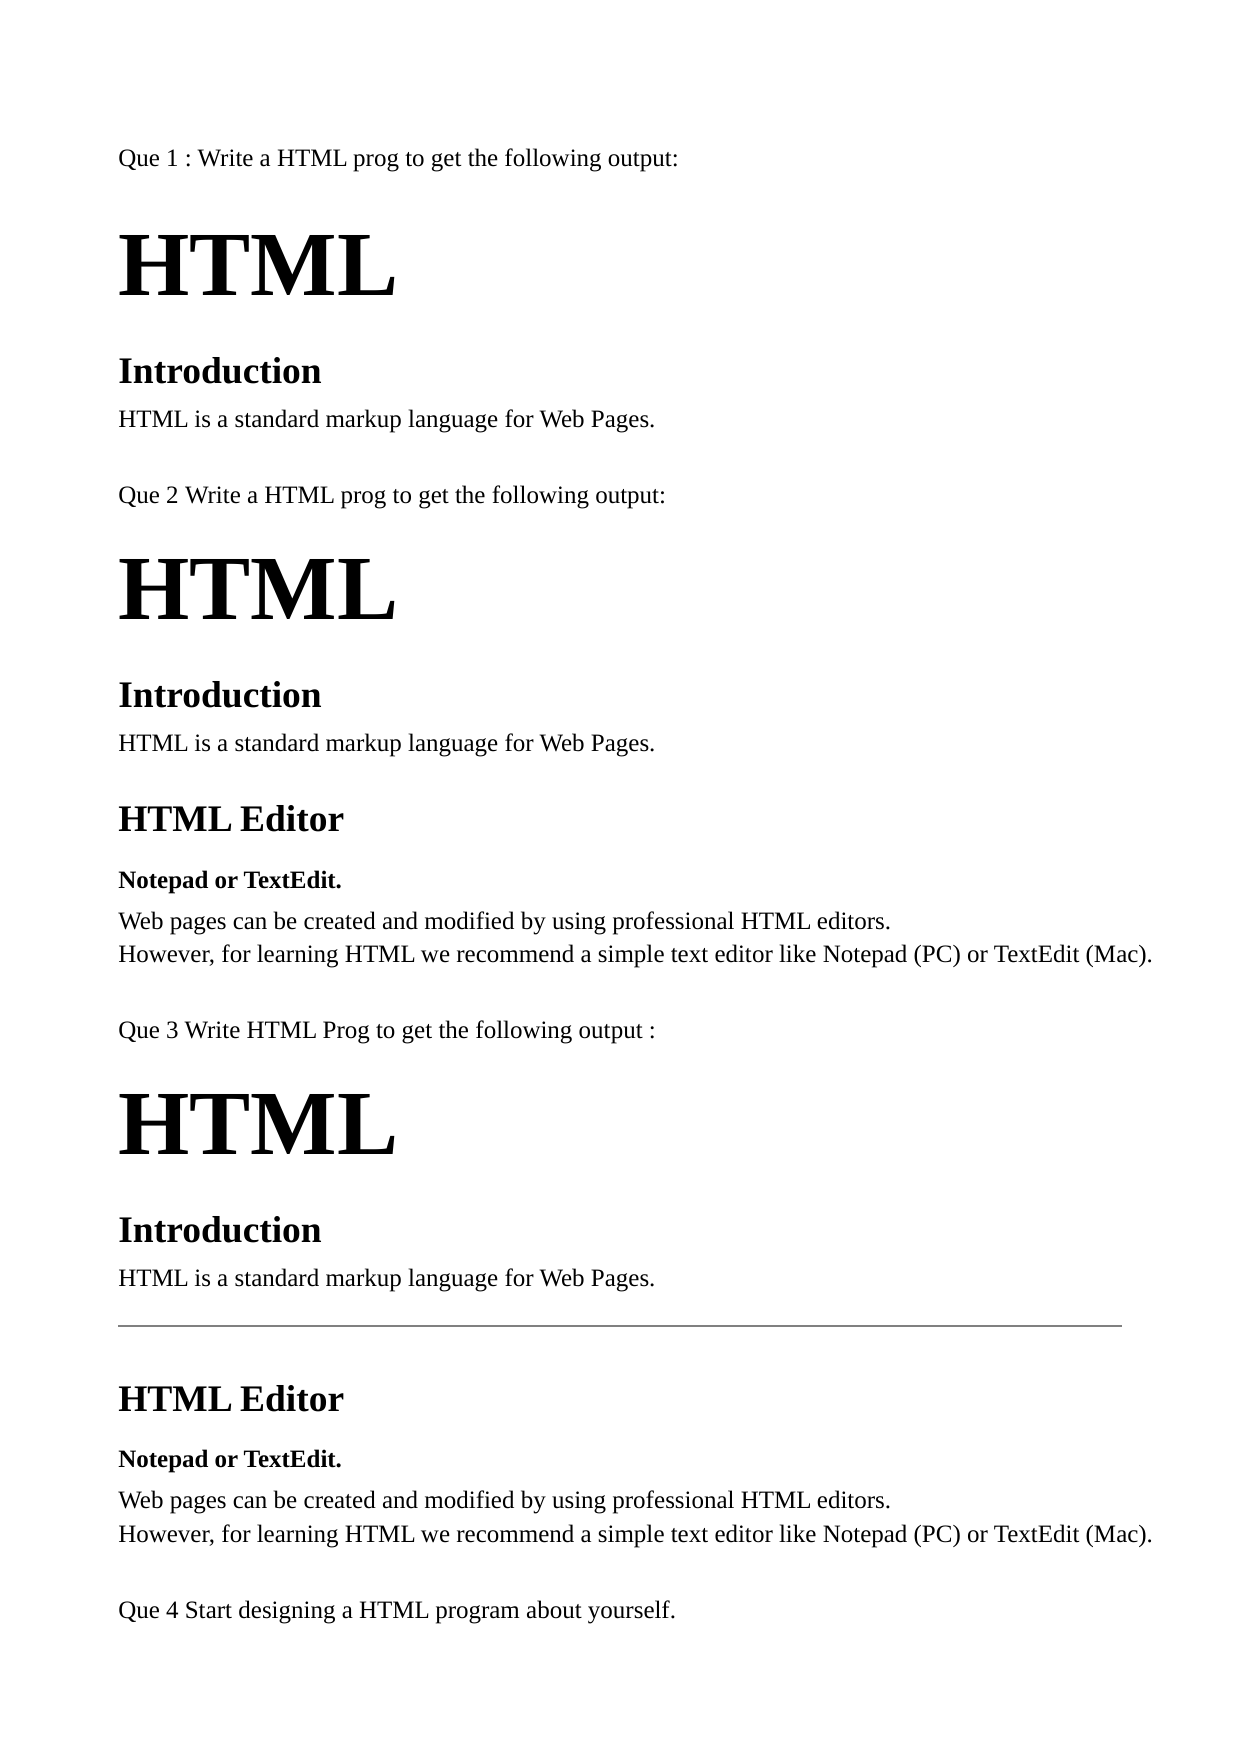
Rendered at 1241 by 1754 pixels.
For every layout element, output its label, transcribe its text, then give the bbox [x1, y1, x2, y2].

text Web pages can be created and modified by using professional HTML editors. However, for learning HTML we recommend a simple text editor like Notepad (PC) or TextEdit (Mac). [118, 1486, 1169, 1547]
text HTML is a standard markup language for Web Pages. [118, 728, 1122, 757]
subtitle Que 1 : Write a HTML prog to get the following output: [118, 143, 1122, 172]
subtitle HTML [118, 209, 1122, 315]
subtitle Introduction [118, 348, 1122, 391]
subtitle HTML [118, 534, 1122, 639]
text HTML is a standard markup language for Web Pages. [118, 404, 1122, 432]
text Que 3 Write HTML Prog to get the following output : [118, 1015, 1122, 1044]
subtitle HTML Editor [118, 797, 1122, 840]
subtitle Notepad or TextEdit. [118, 865, 1122, 893]
subtitle Introduction [118, 673, 1122, 716]
text HTML is a standard markup language for Web Pages. [118, 1263, 1122, 1292]
subtitle Notepad or TextEdit. [118, 1444, 1122, 1473]
subtitle HTML Editor [118, 1376, 1122, 1419]
subtitle HTML [118, 1069, 1122, 1174]
subtitle Introduction [118, 1208, 1122, 1251]
text Que 4 Start designing a HTML program about yourself. [118, 1595, 1122, 1624]
text Que 2 Write a HTML prog to get the following output: [118, 480, 1122, 509]
text Web pages can be created and modified by using professional HTML editors. However, for learning HTML we recommend a simple text editor like Notepad (PC) or TextEdit (Mac). [118, 906, 1169, 968]
